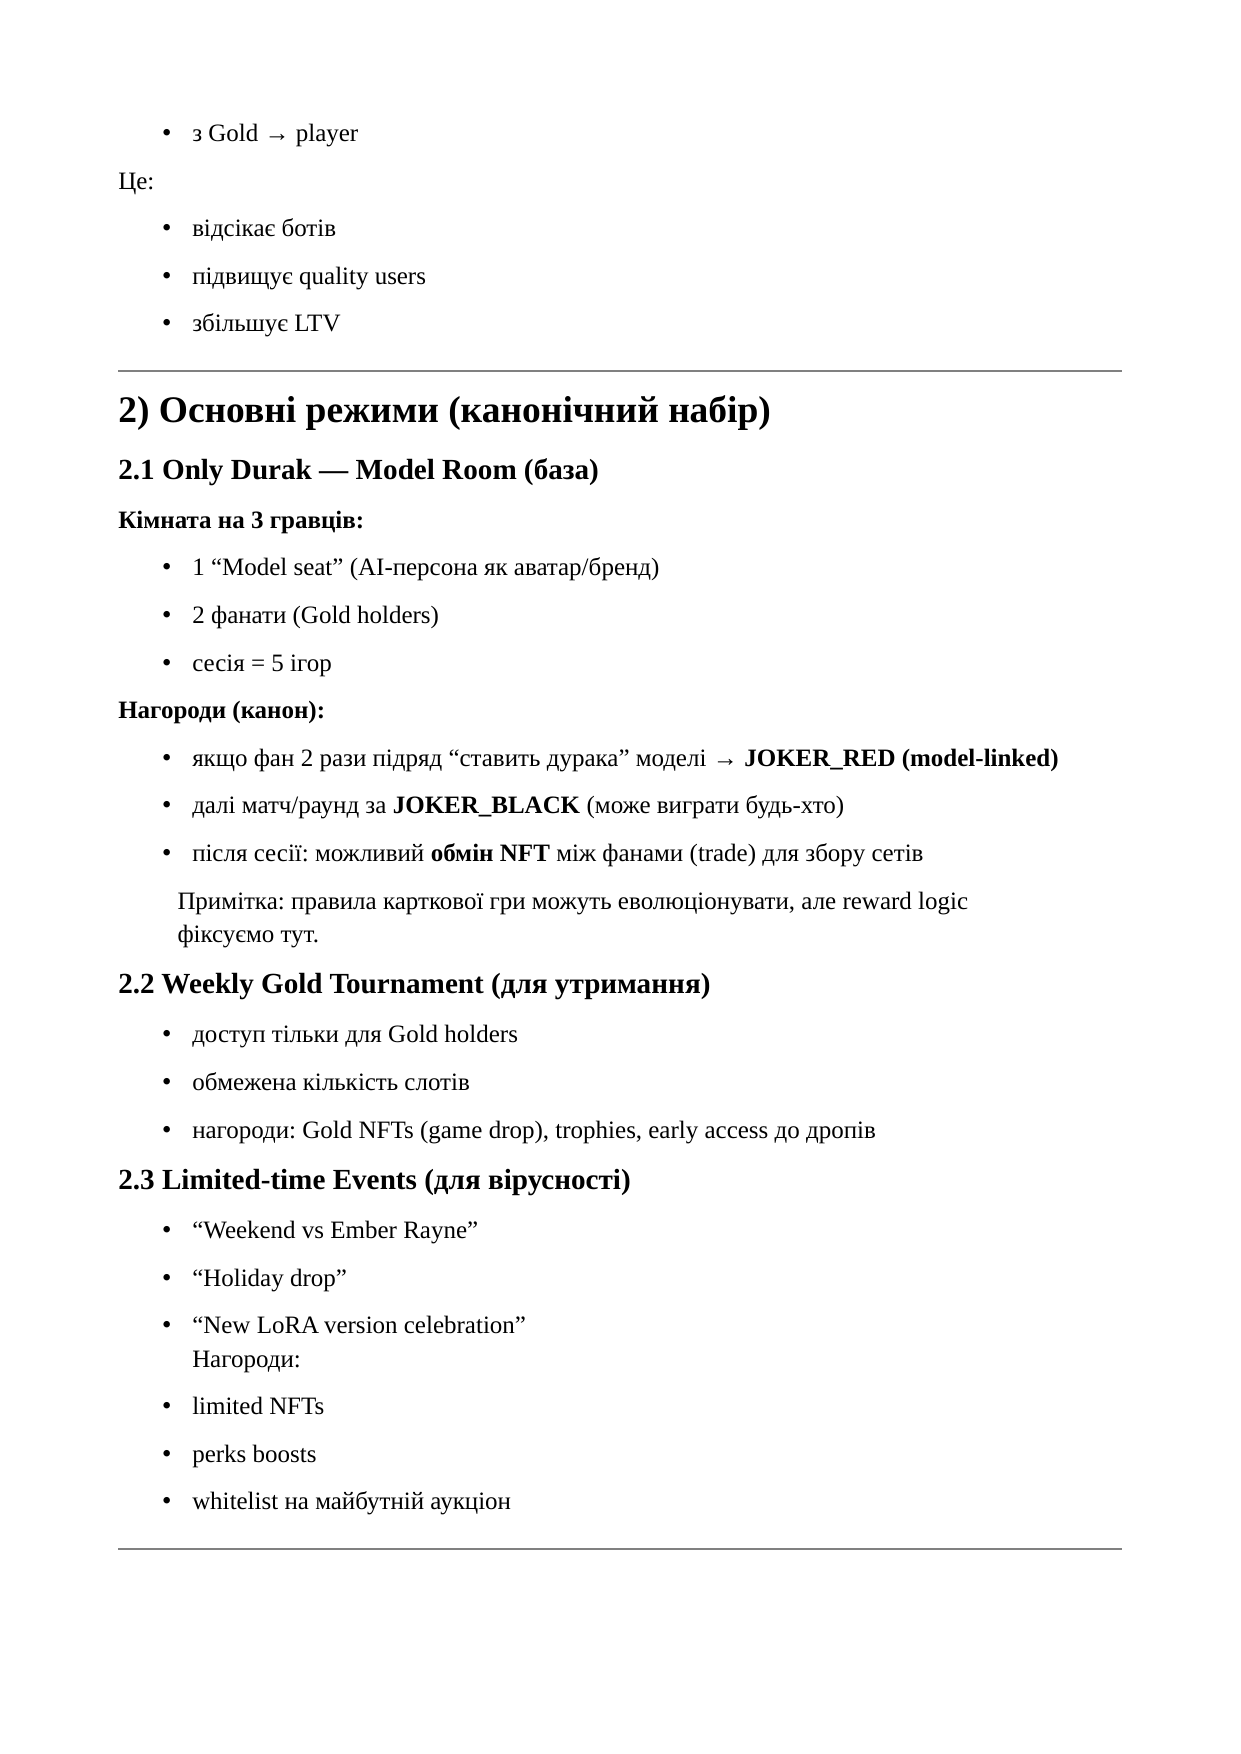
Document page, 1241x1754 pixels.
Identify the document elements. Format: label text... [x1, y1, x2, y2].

text Це: [118, 166, 1122, 194]
list обмежена кількість слотів [162, 1067, 1122, 1096]
list якщо фан 2 рази підряд “ставить дурака” моделі → JOKER_RED (model-linked) [162, 743, 1122, 772]
list “New LoRA version celebration” Нагороди: [162, 1311, 1122, 1372]
list limited NFTs [162, 1391, 1122, 1420]
list далі матч/раунд за JOKER_BLACK (може виграти будь-хто) [162, 791, 1122, 819]
list perks boosts [162, 1439, 1122, 1468]
text Кімната на 3 гравців: [118, 505, 1122, 534]
list whitelist на майбутній аукціон [162, 1486, 1122, 1515]
list “Weekend vs Ember Rayne” [162, 1215, 1122, 1244]
list нагороди: Gold NFTs (game drop), trophies, early access до дропів [162, 1115, 1122, 1143]
subtitle 2) Основні режими (канонічний набір) [118, 388, 1122, 431]
list доступ тільки для Gold holders [162, 1019, 1122, 1048]
list 2 фанати (Gold holders) [162, 600, 1122, 629]
list “Holiday drop” [162, 1263, 1122, 1292]
list з Gold → player [162, 118, 1122, 147]
list підвищує quality users [162, 261, 1122, 290]
list сесія = 5 ігор [162, 648, 1122, 676]
subtitle 2.2 Weekly Gold Tournament (для утримання) [118, 966, 1122, 1000]
list 1 “Model seat” (AI-персона як аватар/бренд) [162, 552, 1122, 581]
text Нагороди (канон): [118, 695, 1122, 724]
subtitle 2.1 Only Durak — Model Room (база) [118, 452, 1122, 485]
subtitle 2.3 Limited-time Events (для вірусності) [118, 1162, 1122, 1196]
list відсікає ботів [162, 213, 1122, 242]
list збільшує LTV [162, 308, 1122, 337]
text Примітка: правила карткової гри можуть еволюціонувати, але reward logic фіксуємо тут. [177, 886, 1063, 947]
list після сесії: можливий обмін NFT між фанами (trade) для збору сетів [162, 838, 1122, 867]
